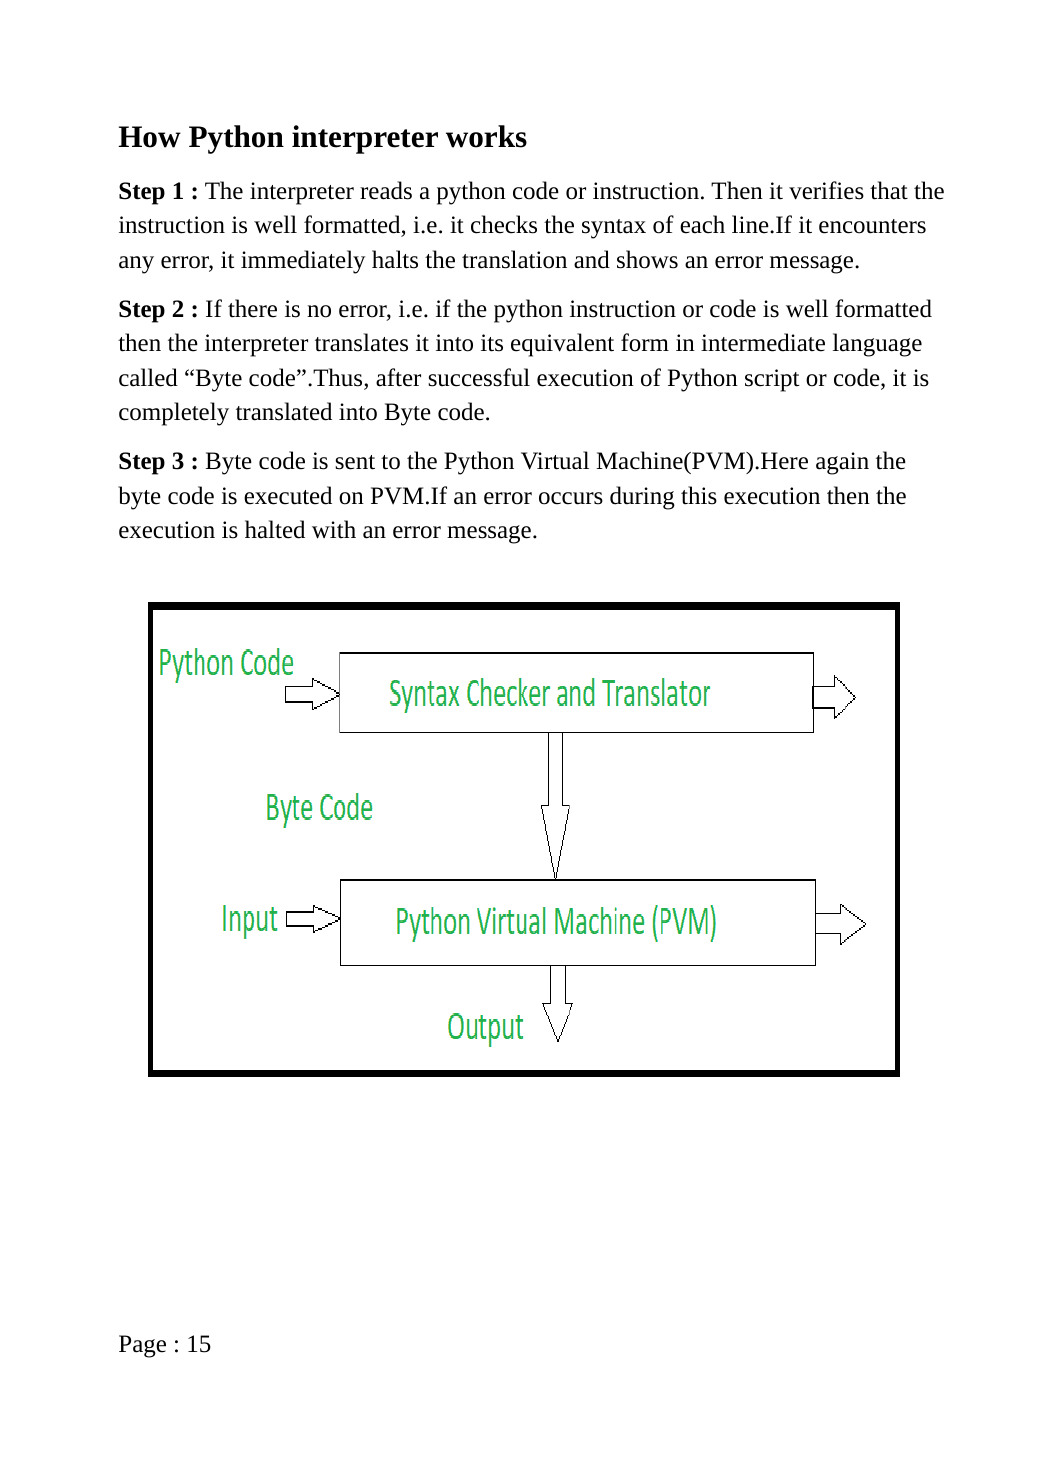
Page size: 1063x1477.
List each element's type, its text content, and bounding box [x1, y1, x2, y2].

text How Python interpreter works [118, 118, 945, 154]
picture [110, 560, 938, 1125]
text Step 3 : Byte code is sent to the Python Virtual Machine(PVM).Here again the byte code is executed on PVM.If an error occurs during this execution then the execution is halted with an error message. [118, 446, 945, 544]
text Step 1 : The interpreter reads a python code or instruction. Then it verifies that the instruction is well formatted, i.e. it checks the syntax of each line.If it encounters any error, it immediately halts the translation and shows an error message. [118, 176, 945, 273]
text Step 2 : If there is no error, i.e. if the python instruction or code is well formatted then the interpreter translates it into its equivalent form in intermediate language called “Byte code”.Thus, after successful execution of Python script or code, it is completely translated into Byte code. [118, 294, 945, 426]
